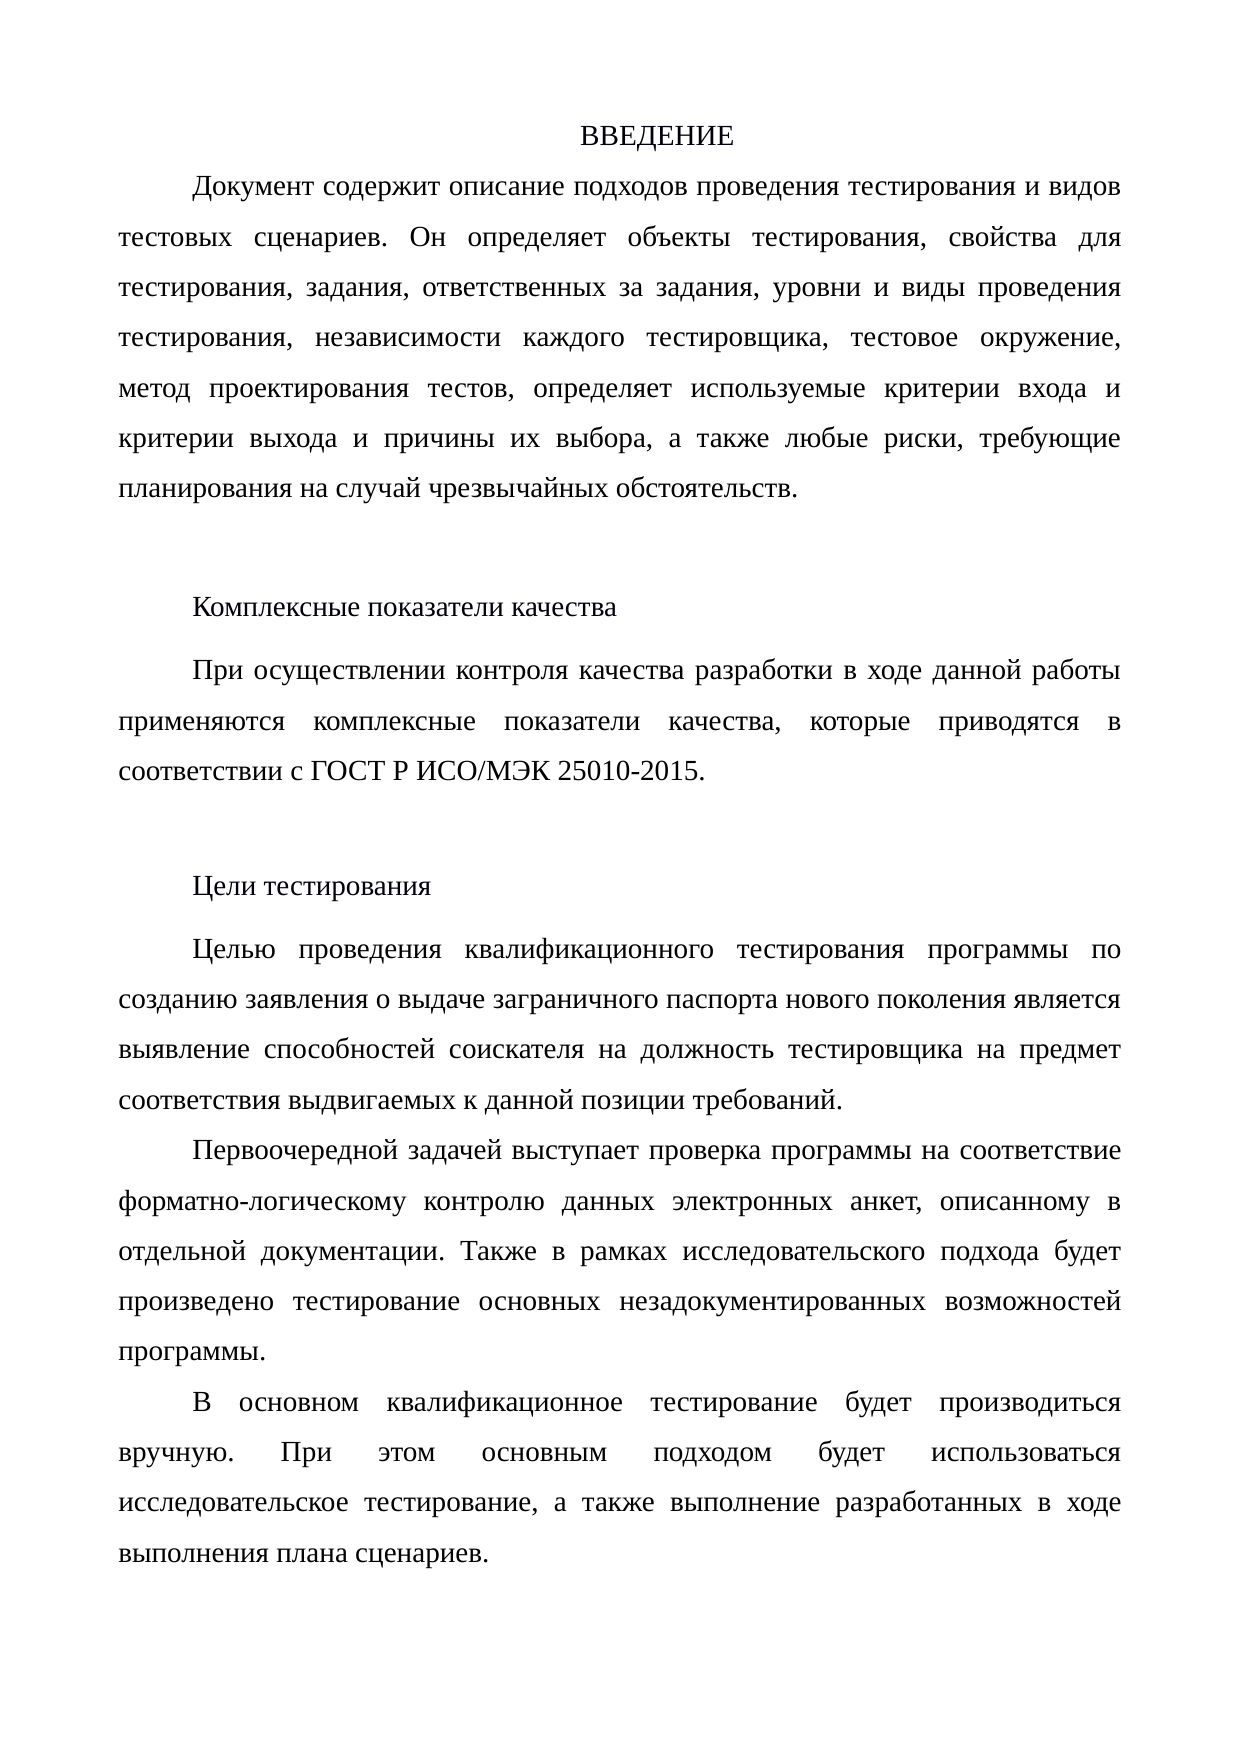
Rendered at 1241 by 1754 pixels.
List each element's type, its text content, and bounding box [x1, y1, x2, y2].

subtitle Комплексные показатели качества [118, 589, 1122, 623]
subtitle Цели тестирования [118, 868, 1122, 902]
text В основном квалификационное тестирование будет производиться вручную. При этом основным подходом будет использоваться исследовательское тестирование, а также выполнение разработанных в ходе выполнения плана сценариев. [118, 1384, 1122, 1568]
text Первоочередной задачей выступает проверка программы на соответствие форматно-логическому контролю данных электронных анкет, описанному в отдельной документации. Также в рамках исследовательского подхода будет произведено тестирование основных незадокументированных возможностей программы. [118, 1132, 1122, 1367]
text Целью проведения квалификационного тестирования программы по созданию заявления о выдаче заграничного паспорта нового поколения является выявление способностей соискателя на должность тестировщика на предмет соответствия выдвигаемых к данной позиции требований. [118, 931, 1122, 1116]
text При осуществлении контроля качества разработки в ходе данной работы применяются комплексные показатели качества, которые приводятся в соответствии с ГОСТ Р ИСО/МЭК 25010-2015. [118, 652, 1122, 787]
text Документ содержит описание подходов проведения тестирования и видов тестовых сценариев. Он определяет объекты тестирования, свойства для тестирования, задания, ответственных за задания, уровни и виды проведения тестирования, независимости каждого тестировщика, тестовое окружение, метод проектирования тестов, определяет используемые критерии входа и критерии выхода и причины их выбора, а также любые риски, требующие планирования на случай чрезвычайных обстоятельств. [118, 168, 1122, 504]
subtitle ВВЕДЕНИЕ [118, 118, 1122, 152]
